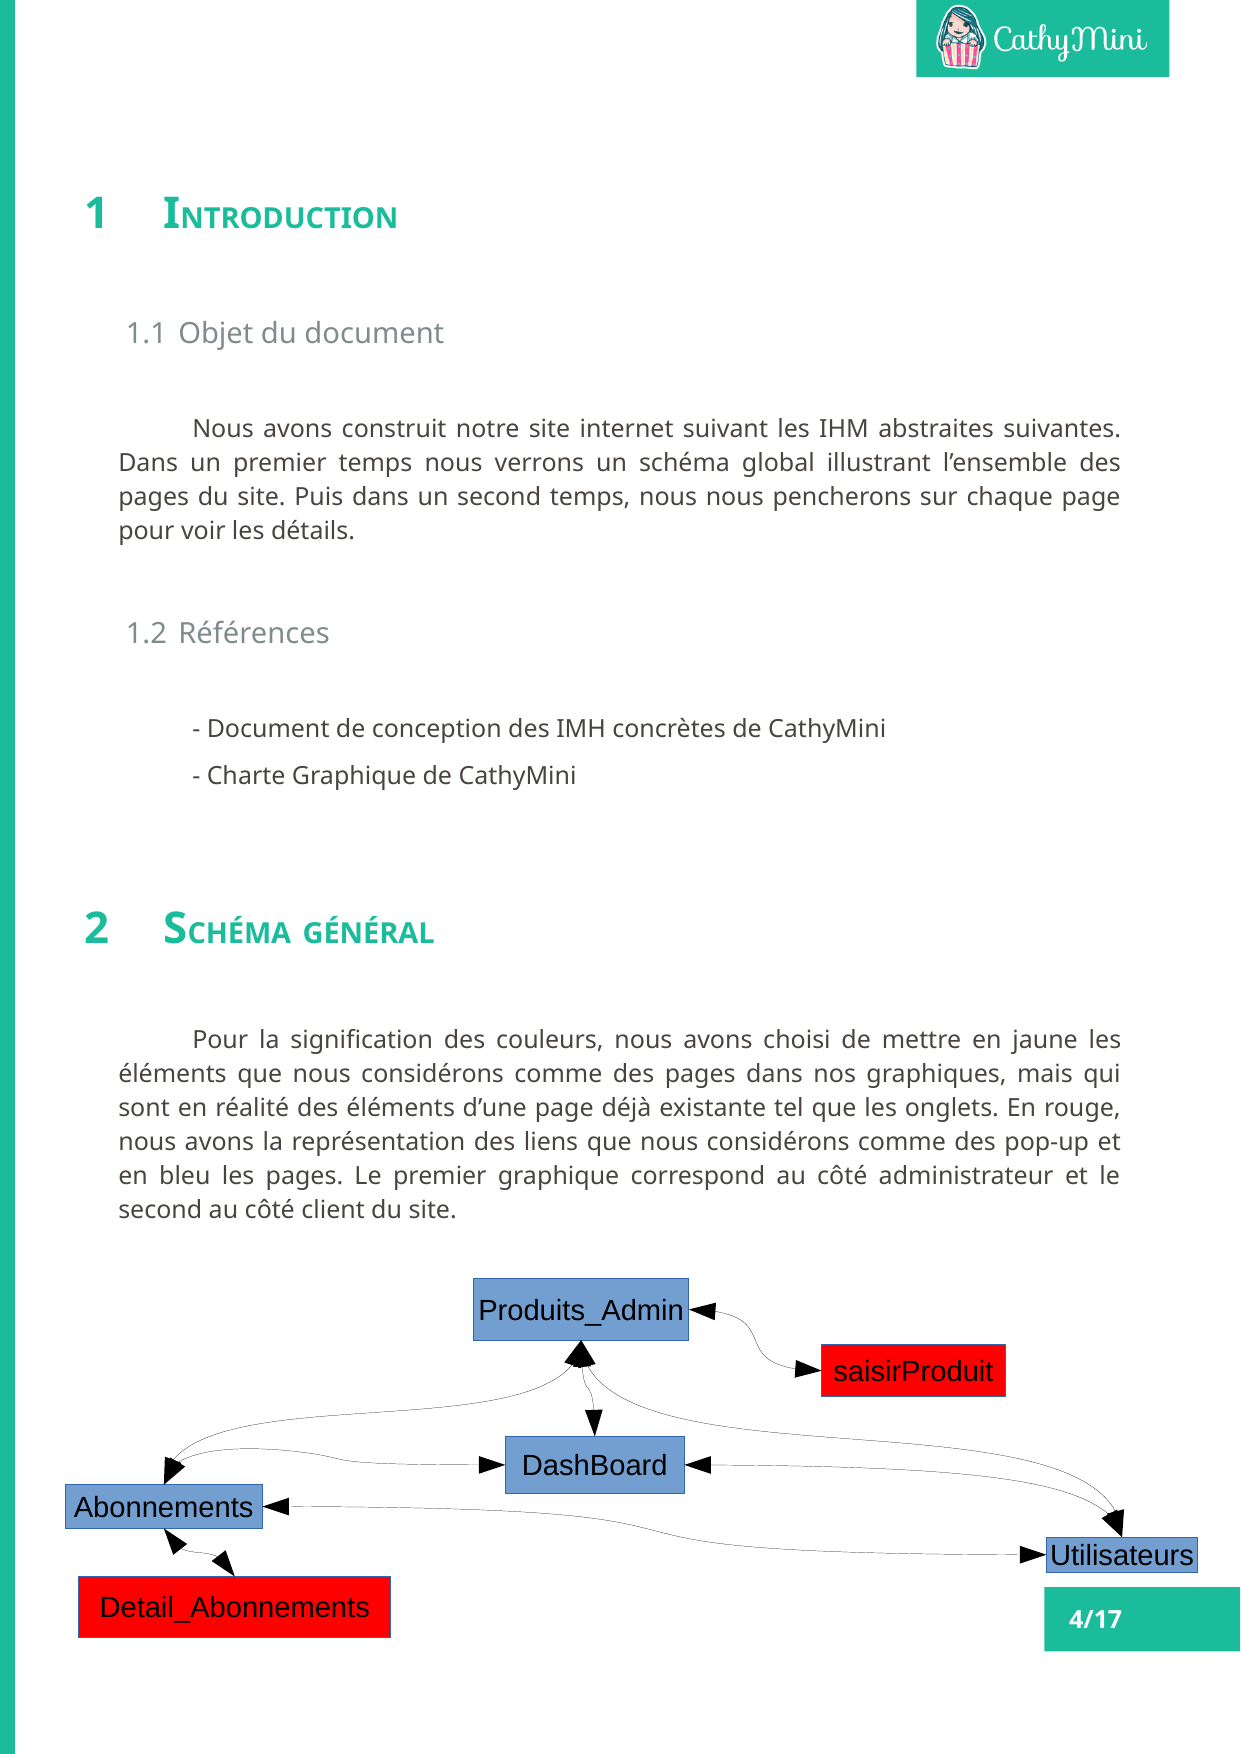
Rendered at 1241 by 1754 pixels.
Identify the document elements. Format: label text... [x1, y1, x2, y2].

text - Charte Graphique de CathyMini [118, 757, 1122, 791]
picture [929, 0, 1156, 73]
subtitle Schéma général [73, 897, 1122, 957]
text Pour la signification des couleurs, nous avons choisi de mettre en jaune les éléments que nous considérons comme des pages dans nos graphiques, mais qui sont en réalité des éléments d’une page déjà existante tel que les onglets. En rouge, nous avons la représentation des liens que nous considérons comme des pop-up et en bleu les pages. Le premier graphique correspond au côté administrateur et le second au côté client du site. [118, 1022, 1122, 1226]
subtitle Objet du document [118, 312, 1122, 352]
text Nous avons construit notre site internet suivant les IHM abstraites suivantes. Dans un premier temps nous verrons un schéma global illustrant l’ensemble des pages du site. Puis dans un second temps, nous nous pencherons sur chaque page pour voir les détails. [118, 411, 1122, 547]
text - Document de conception des IMH concrètes de CathyMini [118, 711, 1122, 745]
subtitle Références [118, 612, 1122, 652]
subtitle Introduction [73, 182, 1122, 241]
